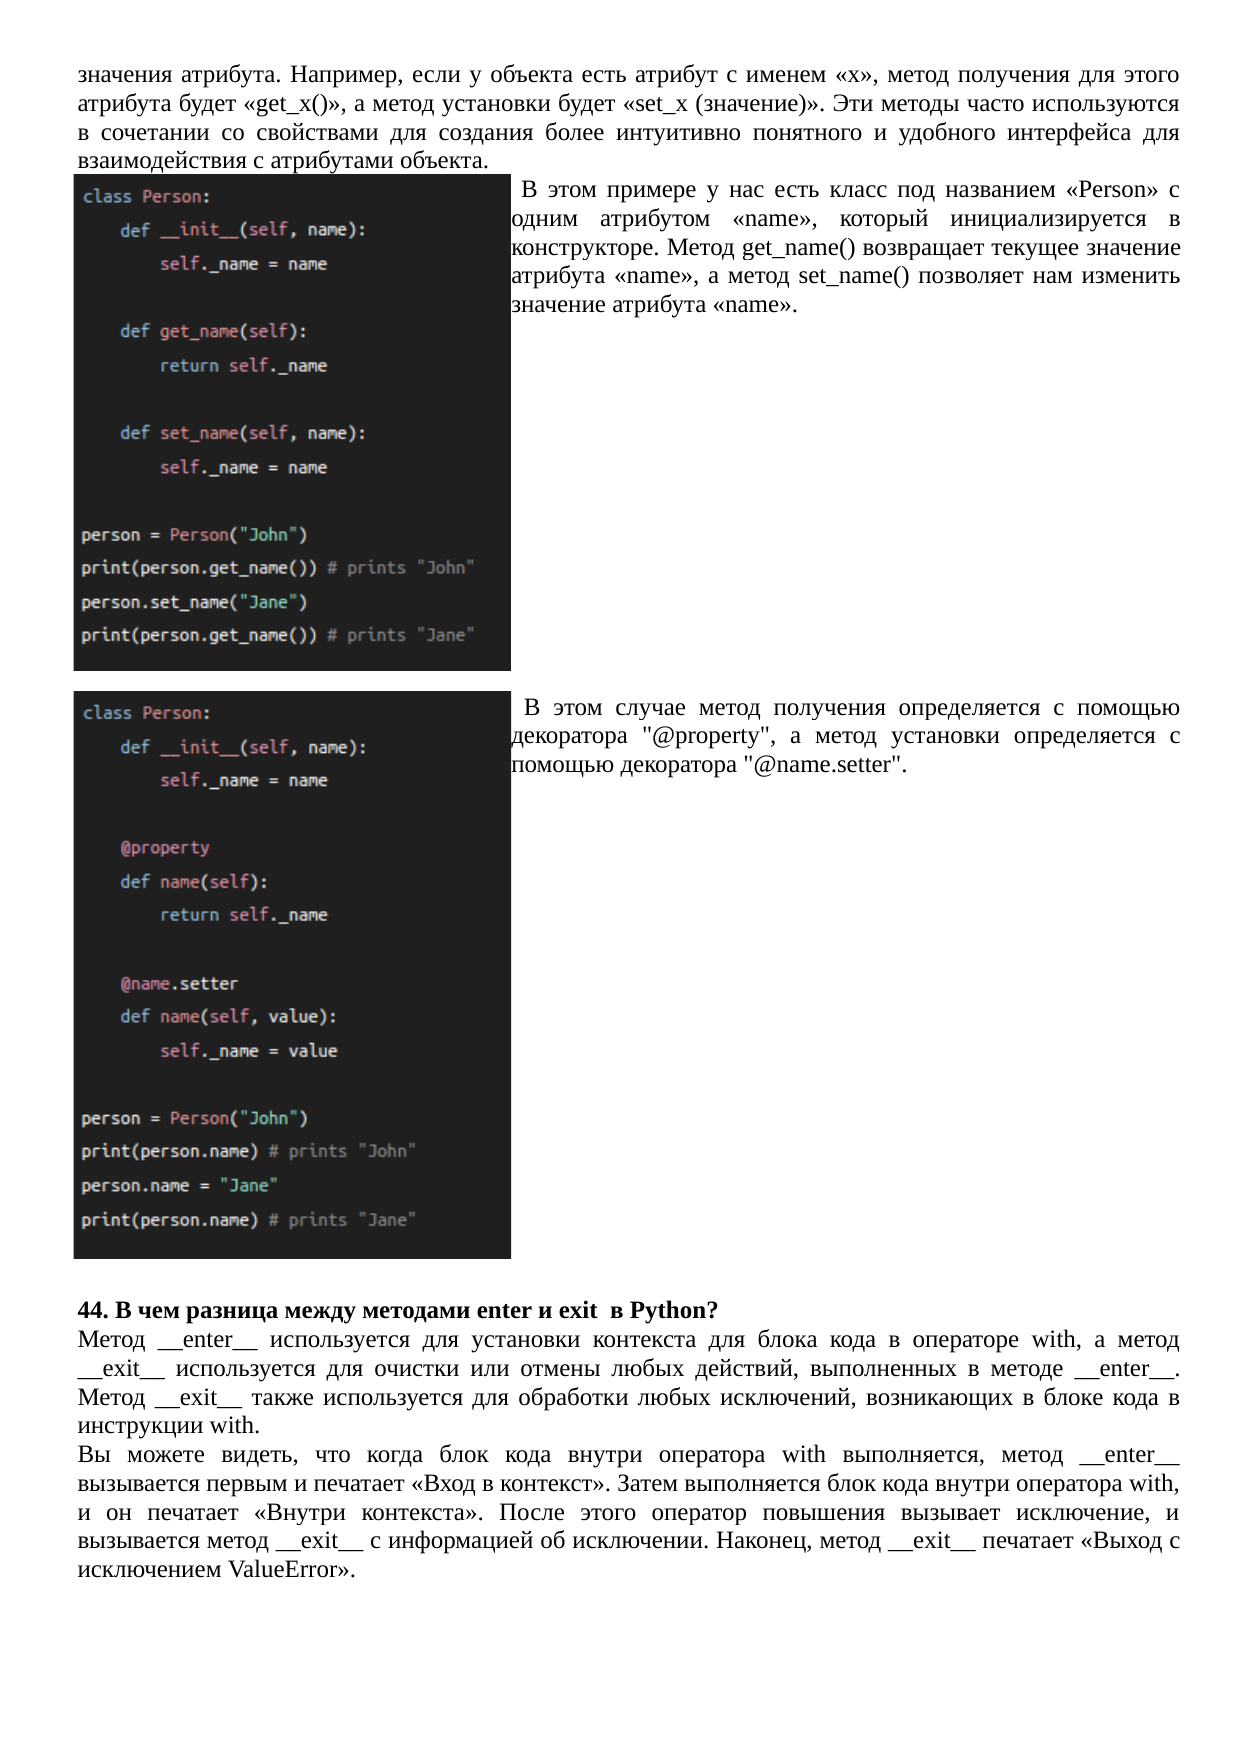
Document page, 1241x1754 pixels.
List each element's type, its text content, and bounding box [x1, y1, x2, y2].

text 44. В чем разница между методами enter и exit в Python? [77, 1295, 1181, 1324]
text В этом случае метод получения определяется с помощью декоратора "@property", а метод установки определяется с помощью декоратора "@name.setter". [512, 692, 1181, 778]
text В этом примере у нас есть класс под названием «Person» с одним атрибутом «name», который инициализируется в конструкторе. Метод get_name() возвращает текущее значение атрибута «name», а метод set_name() позволяет нам изменить значение атрибута «name». [511, 174, 1181, 318]
text Вы можете видеть, что когда блок кода внутри оператора with выполняется, метод __enter__ вызывается первым и печатает «Вход в контекст». Затем выполняется блок кода внутри оператора with, и он печатает «Внутри контекста». После этого оператор повышения вызывает исключение, и вызывается метод __exit__ с информацией об исключении. Наконец, метод __exit__ печатает «Выход с исключением ValueError». [77, 1439, 1181, 1583]
picture [73, 691, 512, 1259]
text значения атрибута. Например, если у объекта есть атрибут с именем «x», метод получения для этого атрибута будет «get_x()», а метод установки будет «set_x (значение)». Эти методы часто используются в сочетании со свойствами для создания более интуитивно понятного и удобного интерфейса для взаимодействия с атрибутами объекта. [77, 59, 1181, 174]
text Метод __enter__ используется для установки контекста для блока кода в операторе with, а метод __exit__ используется для очистки или отмены любых действий, выполненных в методе __enter__. Метод __exit__ также используется для обработки любых исключений, возникающих в блоке кода в инструкции with. [77, 1324, 1181, 1439]
picture [73, 174, 511, 671]
